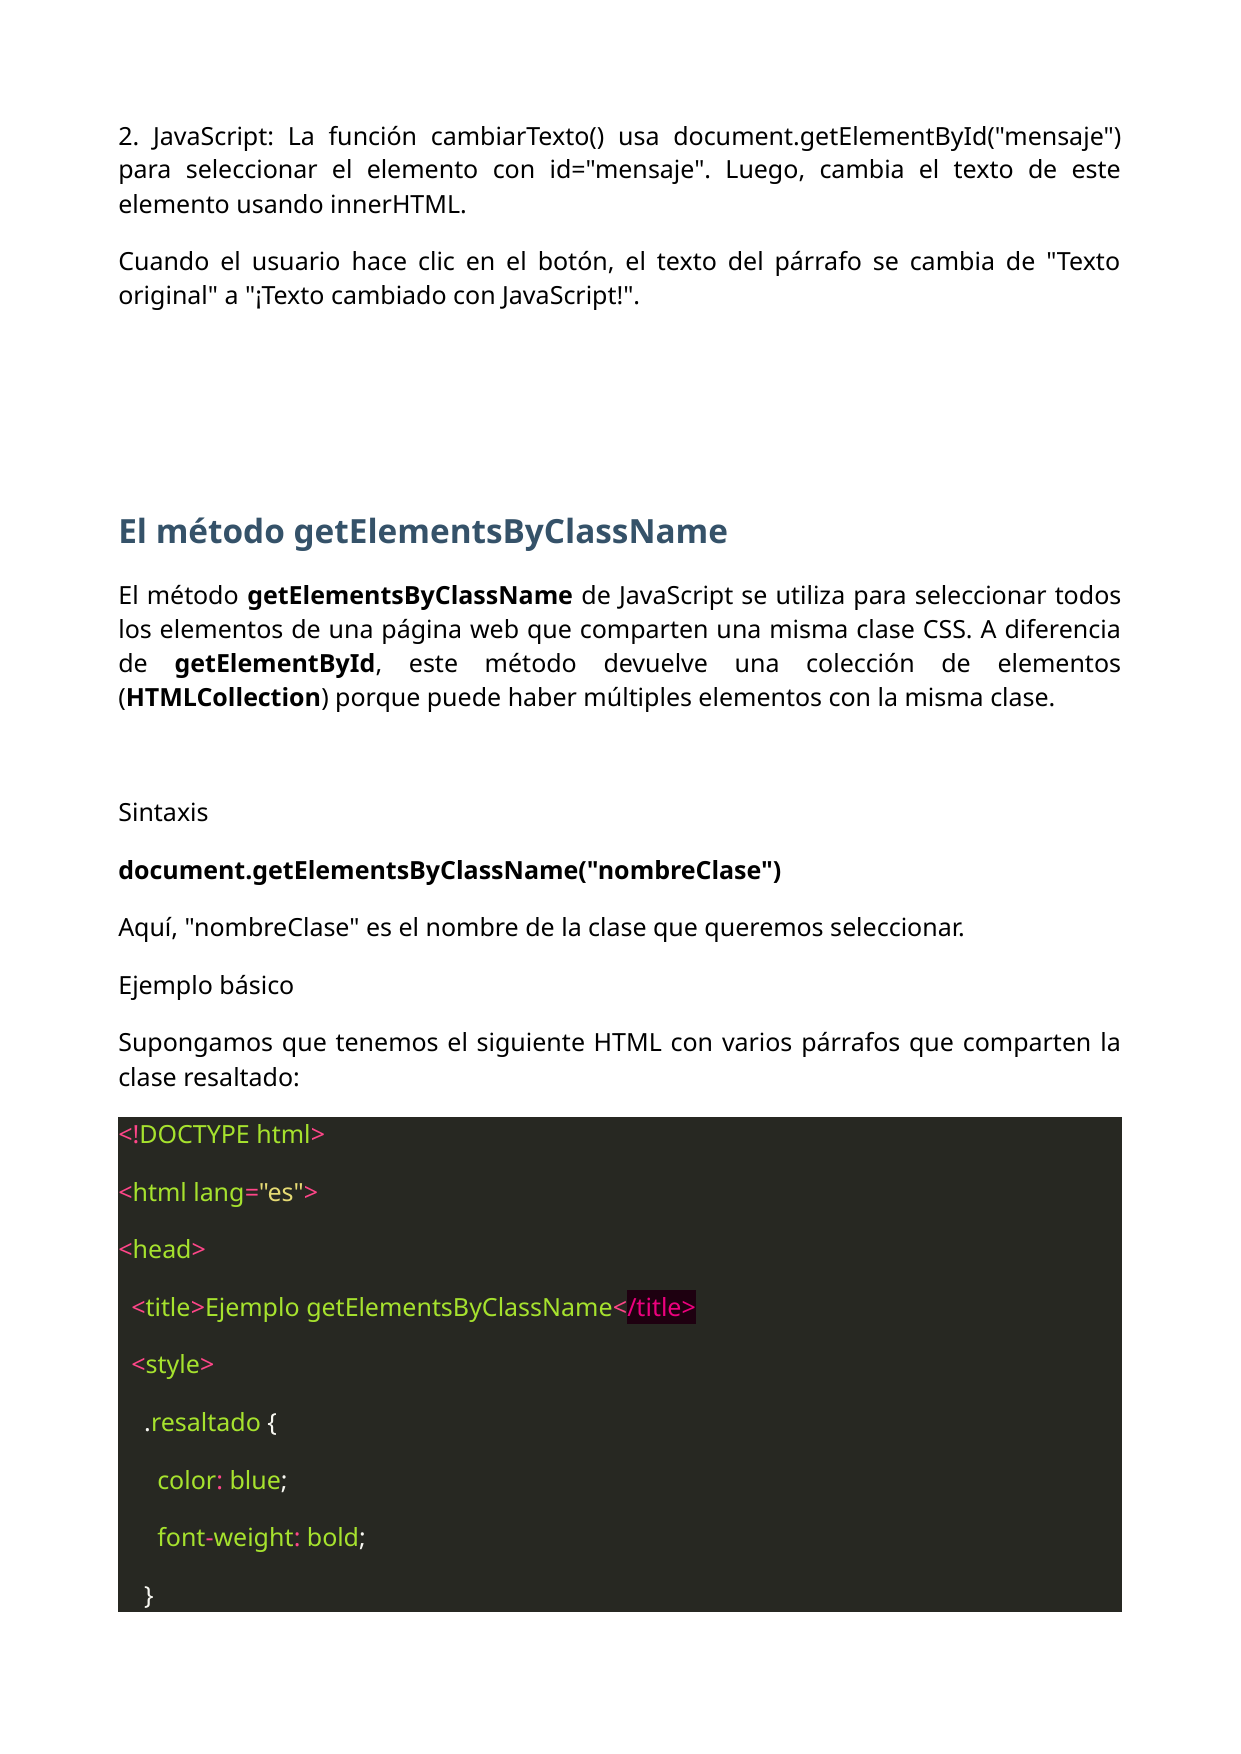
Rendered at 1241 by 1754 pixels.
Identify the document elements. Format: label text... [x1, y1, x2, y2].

text Aquí, "nombreClase" es el nombre de la clase que queremos seleccionar. [118, 910, 1122, 944]
text Sintaxis [118, 795, 1122, 829]
text font-weight: bold; [118, 1520, 1122, 1554]
text <!DOCTYPE html> [118, 1117, 1122, 1151]
text El método getElementsByClassName de JavaScript se utiliza para seleccionar todos los elementos de una página web que comparten una misma clase CSS. A diferencia de getElementById, este método devuelve una colección de elementos (HTMLCollection) porque puede haber múltiples elementos con la misma clase. [118, 577, 1122, 713]
text <title>Ejemplo getElementsByClassName</title> [118, 1289, 1122, 1324]
text } [118, 1578, 1122, 1612]
text document.getElementsByClassName("nombreClase") [118, 852, 1122, 886]
text <style> [118, 1347, 1122, 1381]
text El método getElementsByClassName [118, 508, 1122, 554]
text Ejemplo básico [118, 967, 1122, 1002]
text color: blue; [118, 1462, 1122, 1496]
text <html lang="es"> [118, 1174, 1122, 1208]
text .resaltado { [118, 1405, 1122, 1439]
text 2. JavaScript: La función cambiarTexto() usa document.getElementById("mensaje") para seleccionar el elemento con id="mensaje". Luego, cambia el texto de este elemento usando innerHTML. [118, 118, 1122, 220]
text Cuando el usuario hace clic en el botón, el texto del párrafo se cambia de "Texto original" a "¡Texto cambiado con JavaScript!". [118, 244, 1122, 312]
text Supongamos que tenemos el siguiente HTML con varios párrafos que comparten la clase resaltado: [118, 1025, 1122, 1093]
text <head> [118, 1232, 1122, 1266]
